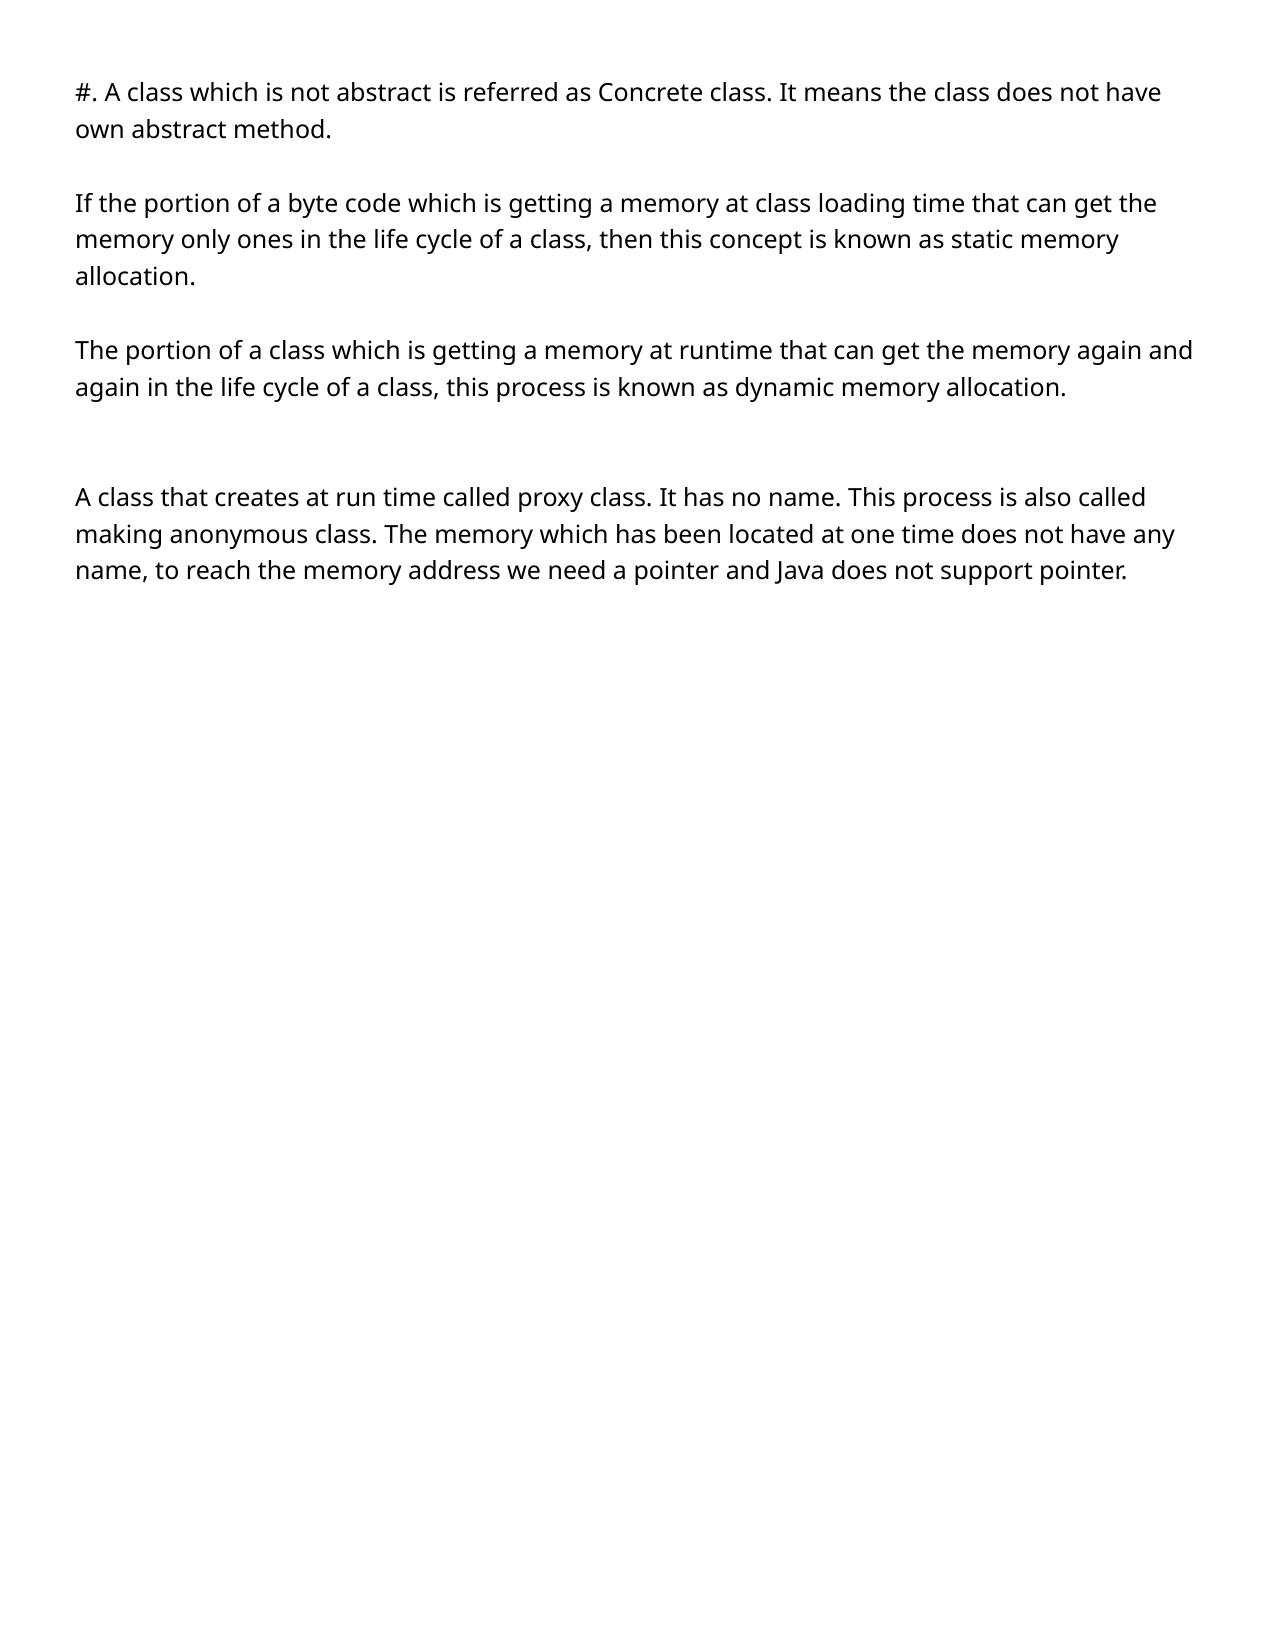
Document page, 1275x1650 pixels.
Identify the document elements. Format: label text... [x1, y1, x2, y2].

text #. A class which is not abstract is referred as Concrete class. It means the class does not have own abstract method. If the portion of a byte code which is getting a memory at class loading time that can get the memory only ones in the life cycle of a class, then this concept is known as static memory allocation. The portion of a class which is getting a memory at runtime that can get the memory again and again in the life cycle of a class, this process is known as dynamic memory allocation. A class that creates at run time called proxy class. It has no name. This process is also called making anonymous class. The memory which has been located at one time does not have any name, to reach the memory address we need a pointer and Java does not support pointer. [75, 75, 1200, 617]
